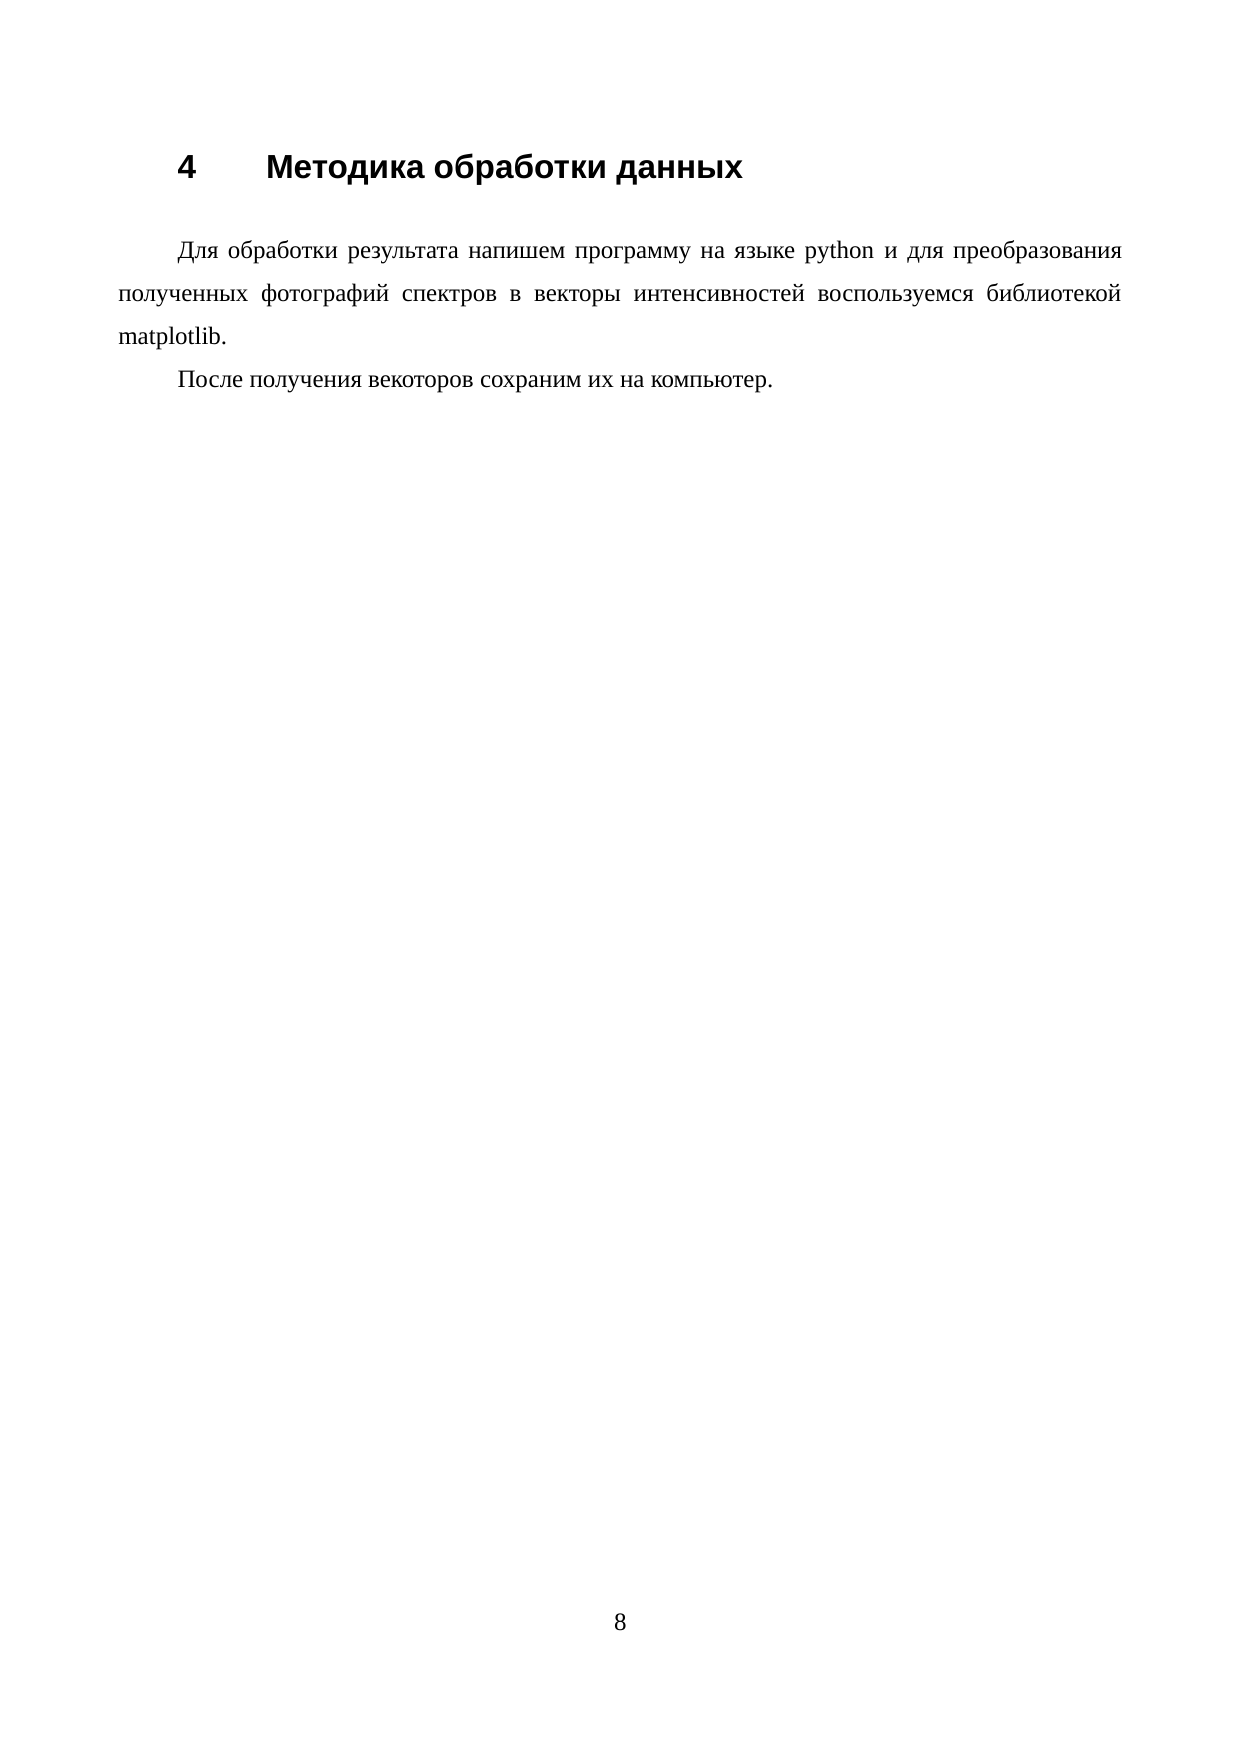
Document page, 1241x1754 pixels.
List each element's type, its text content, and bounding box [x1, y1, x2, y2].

text Для обработки результата напишем программу на языке python и для преобразования полученных фотографий спектров в векторы интенсивностей воспользуемся библиотекой matplotlib. [118, 235, 1122, 350]
text После получения векоторов сохраним их на компьютер. [118, 364, 1122, 393]
subtitle Методика обработки данных [118, 148, 1122, 186]
